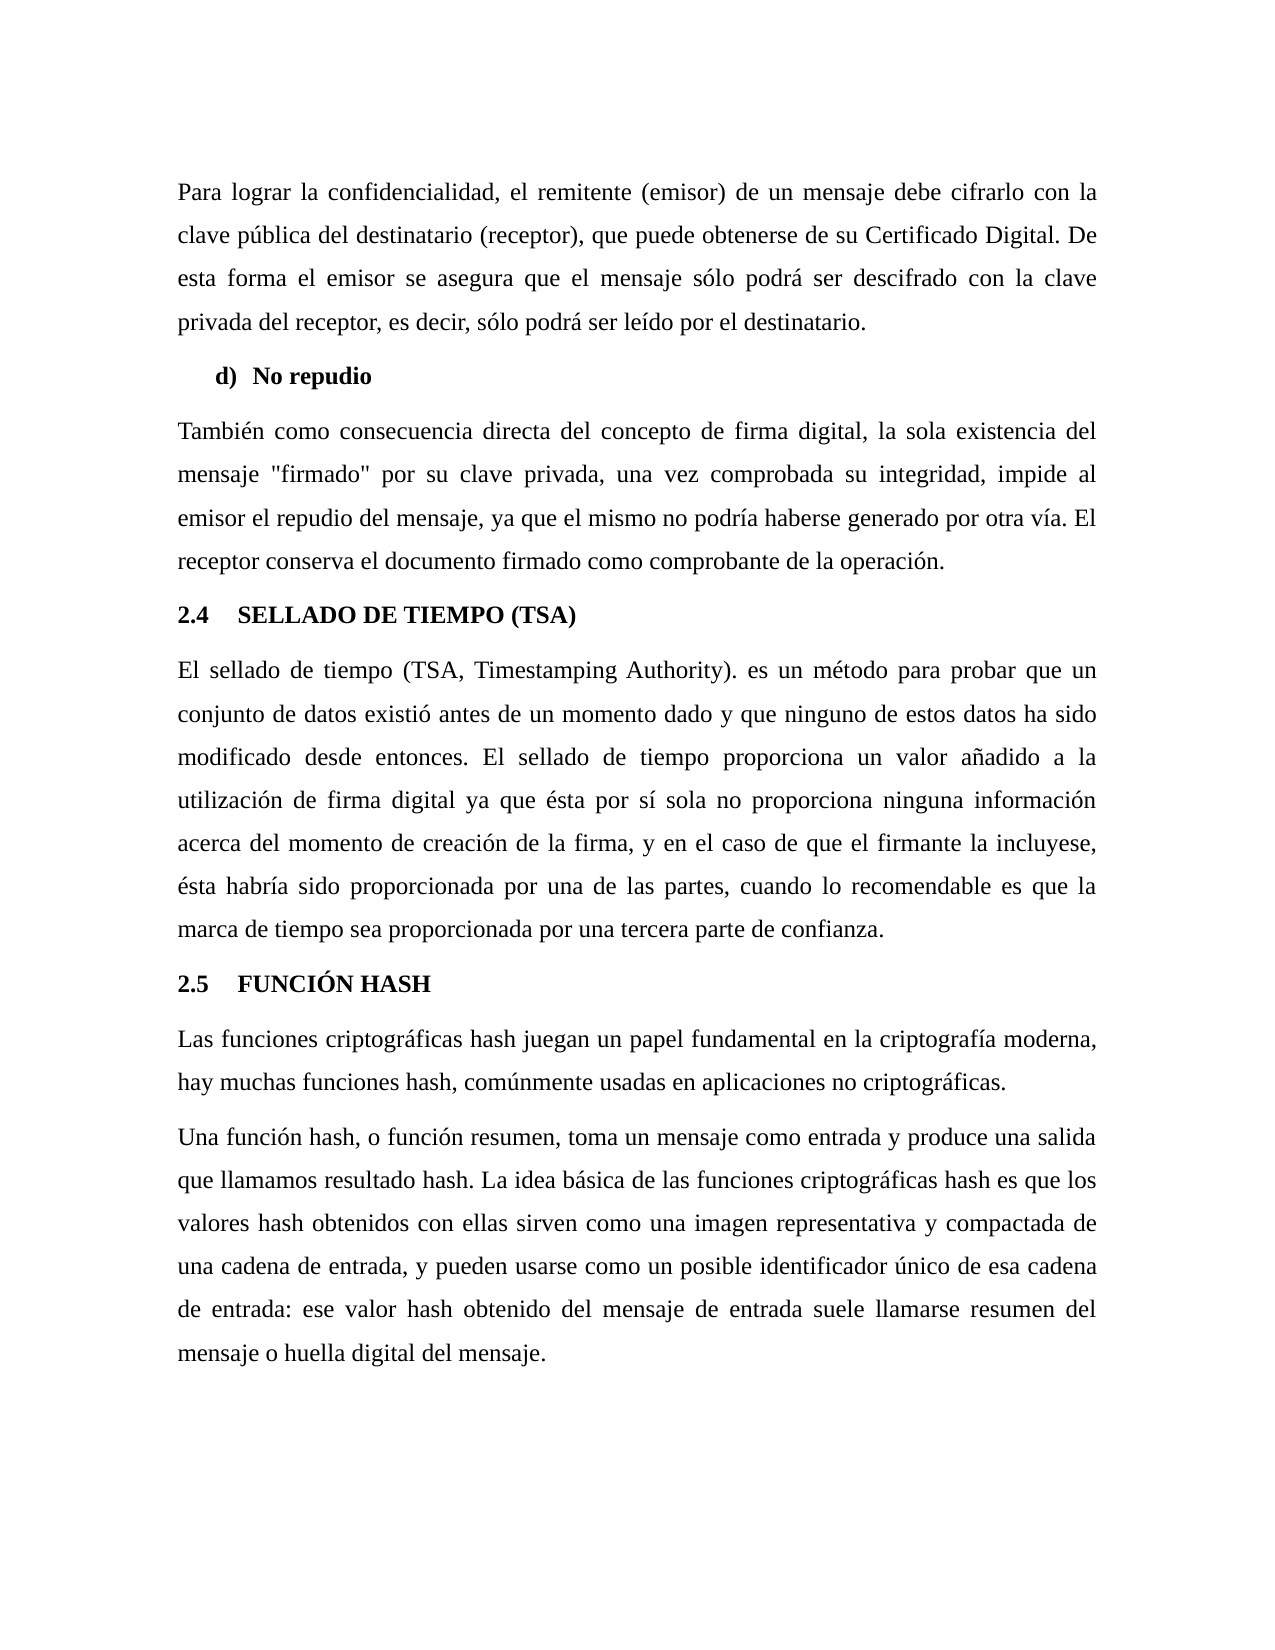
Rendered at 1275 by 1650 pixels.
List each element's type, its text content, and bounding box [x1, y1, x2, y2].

list No repudio [215, 361, 1098, 390]
text El sellado de tiempo (TSA, Timestamping Authority). es un método para probar que un conjunto de datos existió antes de un momento dado y que ninguno de estos datos ha sido modificado desde entonces. El sellado de tiempo proporciona un valor añadido a la utilización de firma digital ya que ésta por sí sola no proporciona ninguna información acerca del momento de creación de la firma, y en el caso de que el firmante la incluyese, ésta habría sido proporcionada por una de las partes, cuando lo recomendable es que la marca de tiempo sea proporcionada por una tercera parte de confianza. [177, 656, 1098, 943]
subtitle SELLADO DE TIEMPO (TSA) [177, 601, 1098, 629]
text Una función hash, o función resumen, toma un mensaje como entrada y produce una salida que llamamos resultado hash. La idea básica de las funciones criptográficas hash es que los valores hash obtenidos con ellas sirven como una imagen representativa y compactada de una cadena de entrada, y pueden usarse como un posible identificador único de esa cadena de entrada: ese valor hash obtenido del mensaje de entrada suele llamarse resumen del mensaje o huella digital del mensaje. [177, 1122, 1098, 1366]
text También como consecuencia directa del concepto de firma digital, la sola existencia del mensaje "firmado" por su clave privada, una vez comprobada su integridad, impide al emisor el repudio del mensaje, ya que el mismo no podría haberse generado por otra vía. El receptor conserva el documento firmado como comprobante de la operación. [177, 416, 1098, 574]
subtitle FUNCIÓN HASH [177, 969, 1098, 998]
text Para lograr la confidencialidad, el remitente (emisor) de un mensaje debe cifrarlo con la clave pública del destinatario (receptor), que puede obtenerse de su Certificado Digital. De esta forma el emisor se asegura que el mensaje sólo podrá ser descifrado con la clave privada del receptor, es decir, sólo podrá ser leído por el destinatario. [177, 177, 1098, 335]
text Las funciones criptográficas hash juegan un papel fundamental en la criptografía moderna, hay muchas funciones hash, comúnmente usadas en aplicaciones no criptográficas. [177, 1024, 1098, 1096]
